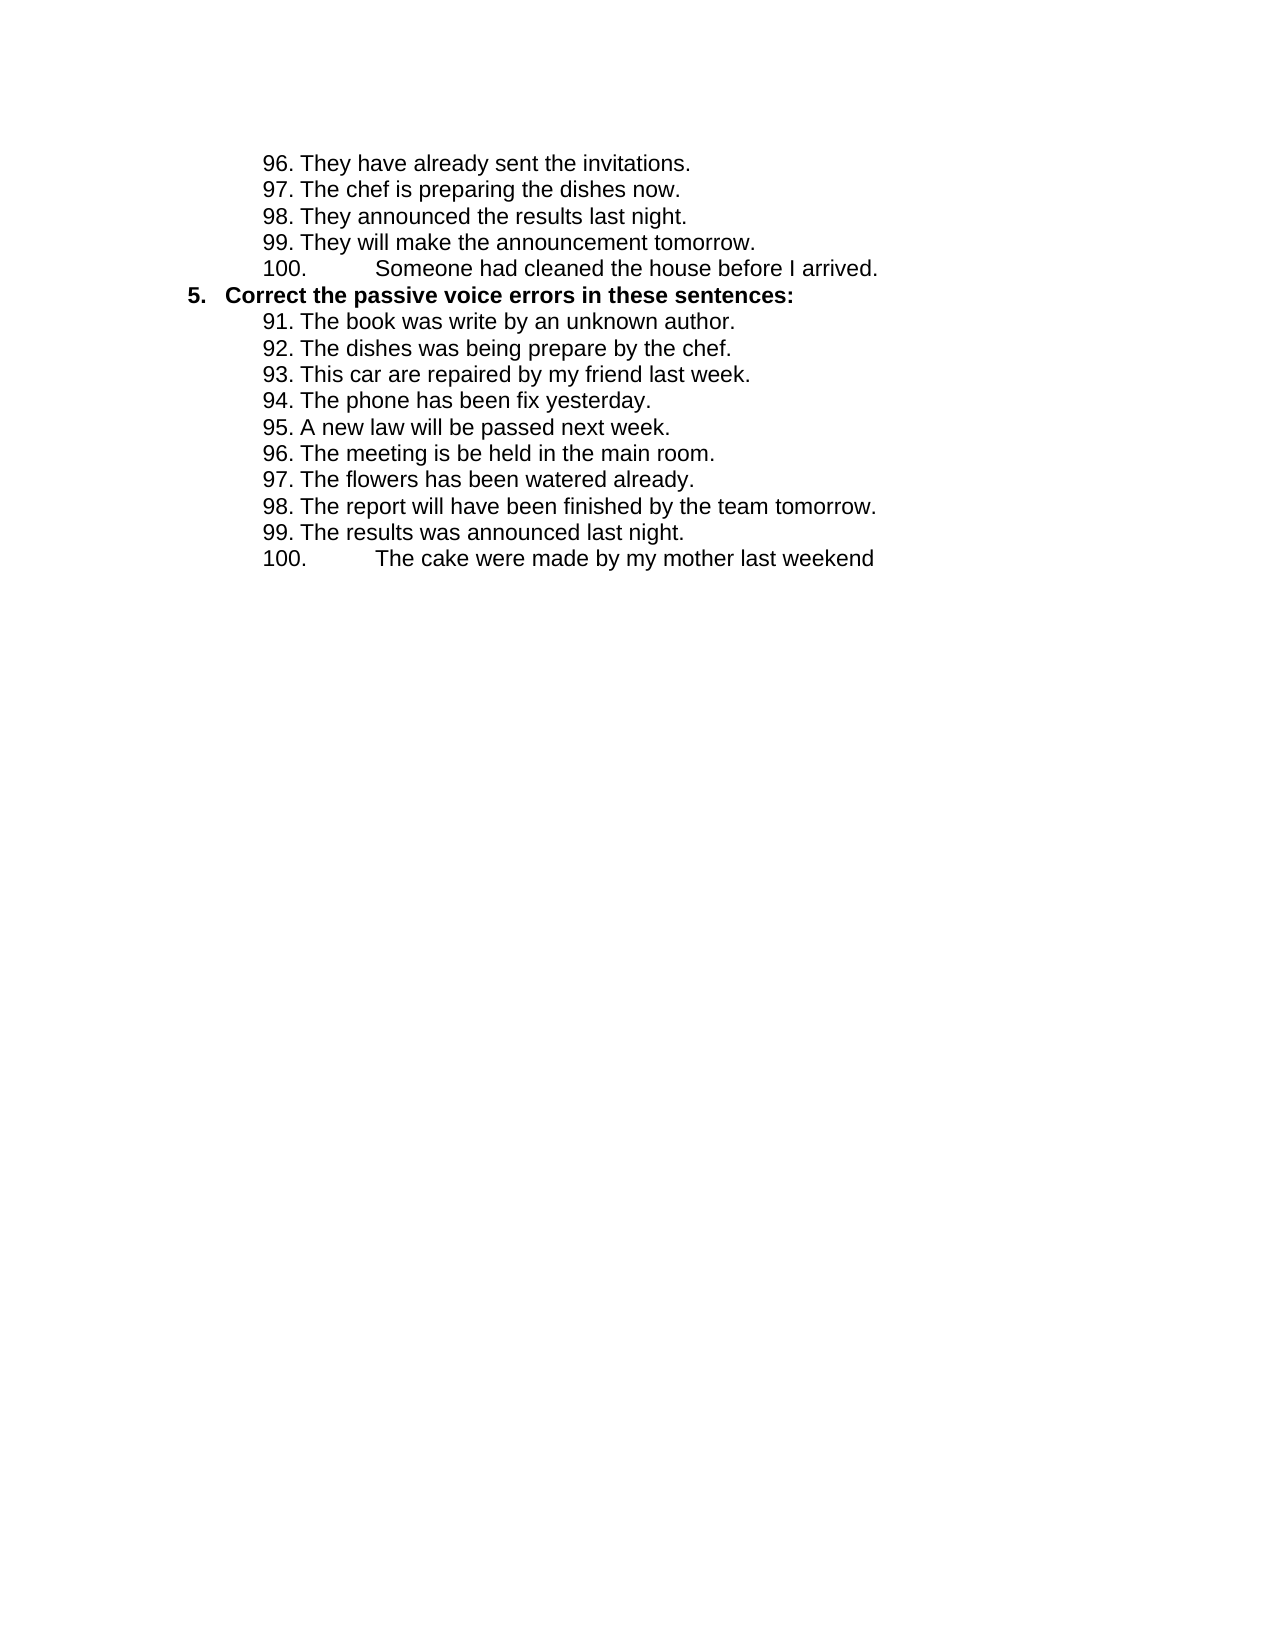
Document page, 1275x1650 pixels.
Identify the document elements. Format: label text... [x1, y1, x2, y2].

list The chef is preparing the dishes now. [262, 176, 1125, 203]
list A new law will be passed next week. [262, 413, 1125, 440]
list The flowers has been watered already. [262, 466, 1125, 493]
list The meeting is be held in the main room. [262, 440, 1125, 466]
list This car are repaired by my friend last week. [262, 361, 1125, 387]
list The book was write by an unknown author. [262, 308, 1125, 334]
list The report will have been finished by the team tomorrow. [262, 493, 1125, 519]
list They announced the results last night. [262, 203, 1125, 229]
list The results was announced last night. [262, 519, 1125, 545]
list They have already sent the invitations. [262, 150, 1125, 176]
list The phone has been fix yesterday. [262, 387, 1125, 413]
list The dishes was being prepare by the chef. [262, 334, 1125, 361]
list Someone had cleaned the house before I arrived. [262, 255, 1125, 282]
list They will make the announcement tomorrow. [262, 229, 1125, 255]
list Correct the passive voice errors in these sentences: [187, 282, 1125, 308]
list The cake were made by my mother last weekend [262, 545, 1125, 572]
